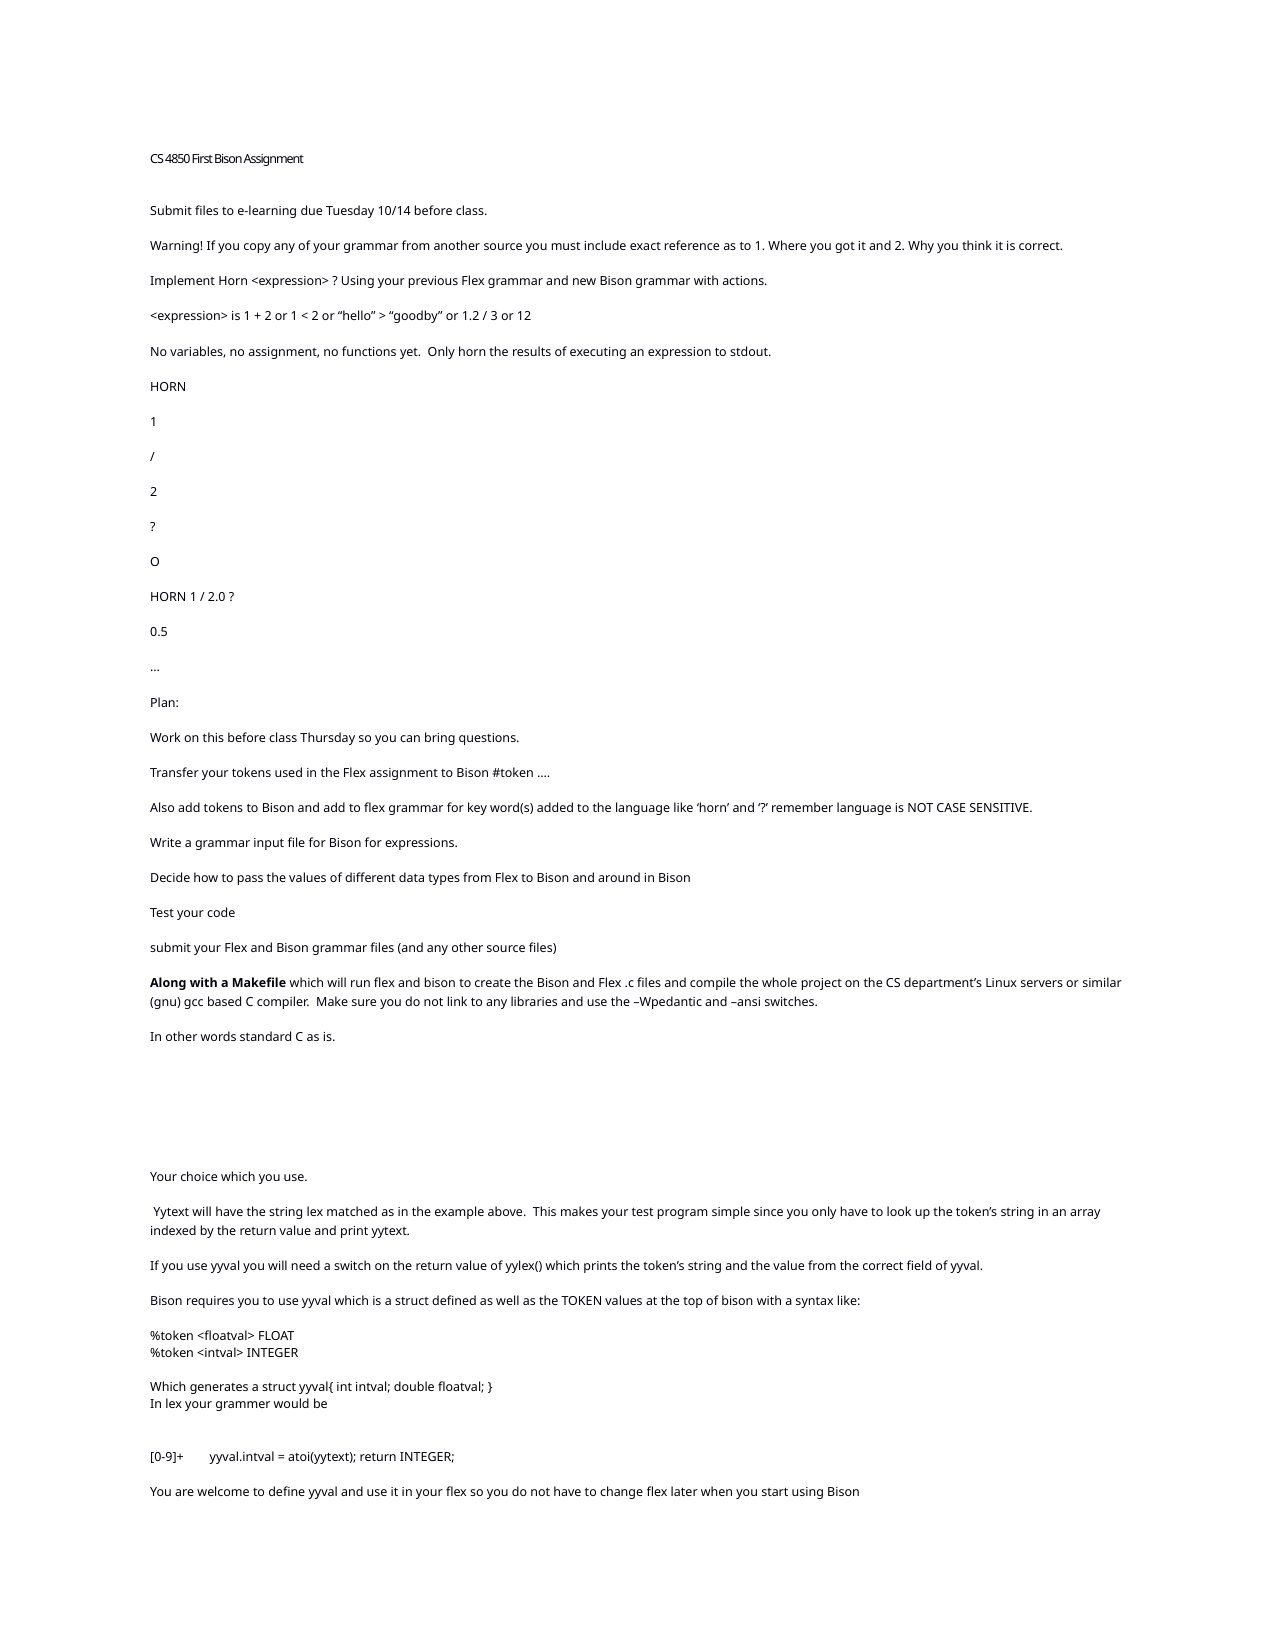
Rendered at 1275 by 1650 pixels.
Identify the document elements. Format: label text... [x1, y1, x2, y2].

text / [150, 448, 1125, 465]
text Your choice which you use. [150, 1168, 1125, 1186]
text Warning! If you copy any of your grammar from another source you must include exact reference as to 1. Where you got it and 2. Why you think it is correct. [150, 237, 1125, 254]
text In lex your grammer would be [150, 1396, 1125, 1413]
text %token <intval> INTEGER [150, 1344, 1125, 1361]
text [0-9]+ yyval.intval = atoi(yytext); return INTEGER; [150, 1448, 1125, 1465]
text HORN 1 / 2.0 ? [150, 588, 1125, 605]
text 0.5 [150, 623, 1125, 641]
text You are welcome to define yyval and use it in your flex so you do not have to change flex later when you start using Bison [150, 1483, 1125, 1500]
text Which generates a struct yyval{ int intval; double floatval; } [150, 1378, 1125, 1396]
text submit your Flex and Bison grammar files (and any other source files) [150, 939, 1125, 956]
text Plan: [150, 694, 1125, 711]
text Decide how to pass the values of different data types from Flex to Bison and around in Bison [150, 869, 1125, 886]
text 2 [150, 483, 1125, 500]
text 1 [150, 413, 1125, 430]
text O [150, 553, 1125, 570]
text <expression> is 1 + 2 or 1 < 2 or “hello” > “goodby” or 1.2 / 3 or 12 [150, 307, 1125, 324]
text Submit files to e-learning due Tuesday 10/14 before class. [150, 202, 1125, 219]
text If you use yyval you will need a switch on the return value of yylex() which prints the token’s string and the value from the correct field of yyval. [150, 1257, 1125, 1274]
text Bison requires you to use yyval which is a struct defined as well as the TOKEN values at the top of bison with a syntax like: [150, 1292, 1125, 1309]
text Transfer your tokens used in the Flex assignment to Bison #token …. [150, 764, 1125, 781]
text In other words standard C as is. [150, 1028, 1125, 1045]
text HORN [150, 378, 1125, 395]
text … [150, 658, 1125, 676]
text Along with a Makefile which will run flex and bison to create the Bison and Flex .c files and compile the whole project on the CS department’s Linux servers or similar (gnu) gcc based C compiler. Make sure you do not link to any libraries and use the –Wpedantic and –ansi switches. [150, 974, 1125, 1010]
text No variables, no assignment, no functions yet. Only horn the results of executing an expression to stdout. [150, 343, 1125, 360]
text Also add tokens to Bison and add to flex grammar for key word(s) added to the language like ‘horn’ and ‘?’ remember language is NOT CASE SENSITIVE. [150, 799, 1125, 816]
text Implement Horn <expression> ? Using your previous Flex grammar and new Bison grammar with actions. [150, 272, 1125, 289]
text %token <floatval> FLOAT [150, 1327, 1125, 1344]
text Yytext will have the string lex matched as in the example above. This makes your test program simple since you only have to look up the token’s string in an array indexed by the return value and print yytext. [150, 1203, 1125, 1239]
text ? [150, 518, 1125, 535]
text Write a grammar input file for Bison for expressions. [150, 834, 1125, 851]
title CS 4850 First Bison Assignment [150, 150, 1125, 167]
text Work on this before class Thursday so you can bring questions. [150, 729, 1125, 746]
text Test your code [150, 904, 1125, 921]
